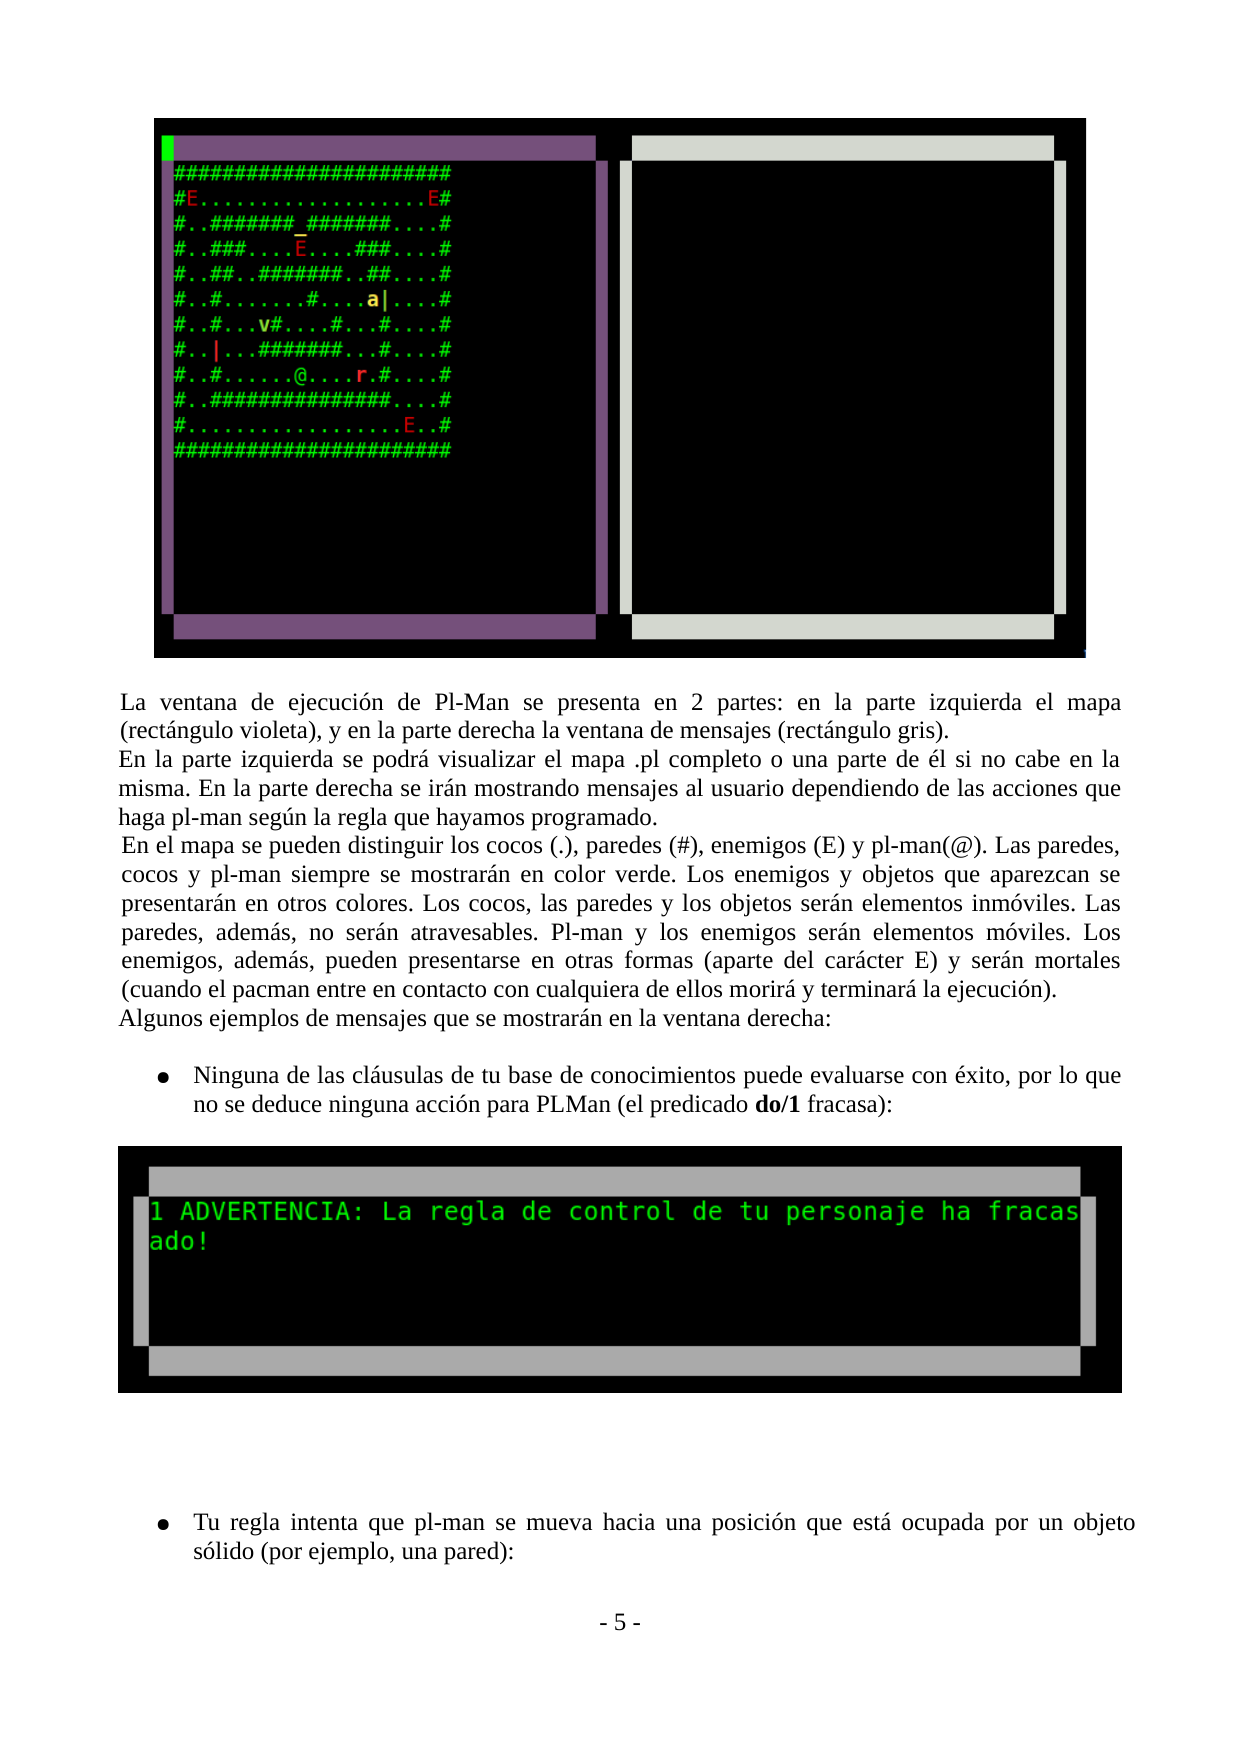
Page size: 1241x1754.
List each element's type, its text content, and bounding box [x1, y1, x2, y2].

list Ninguna de las cláusulas de tu base de conocimientos puede evaluarse con éxito, por lo que no se deduce ninguna acción para PLMan (el predicado do/1 fracasa): [156, 1061, 1122, 1118]
text En el mapa se pueden distinguir los cocos (.), paredes (#), enemigos (E) y pl-man(@). Las paredes, cocos y pl-man siempre se mostrarán en color verde. Los enemigos y objetos que aparezcan se presentarán en otros colores. Los cocos, las paredes y los objetos serán elementos inmóviles. Las paredes, además, no serán atravesables. Pl-man y los enemigos serán elementos móviles. Los enemigos, además, pueden presentarse en otras formas (aparte del carácter E) y serán mortales (cuando el pacman entre en contacto con cualquiera de ellos morirá y terminará la ejecución). [121, 831, 1122, 1003]
picture [154, 118, 1087, 658]
text Algunos ejemplos de mensajes que se mostrarán en la ventana derecha: [118, 1003, 1122, 1032]
text En la parte izquierda se podrá visualizar el mapa .pl completo o una parte de él si no cabe en la misma. En la parte derecha se irán mostrando mensajes al usuario dependiendo de las acciones que haga pl-man según la regla que hayamos programado. [118, 744, 1122, 831]
list Tu regla intenta que pl-man se mueva hacia una posición que está ocupada por un objeto sólido (por ejemplo, una pared): [156, 1507, 1138, 1565]
text La ventana de ejecución de Pl-Man se presenta en 2 partes: en la parte izquierda el mapa (rectángulo violeta), y en la parte derecha la ventana de mensajes (rectángulo gris). [120, 687, 1122, 744]
picture [118, 1146, 1122, 1393]
